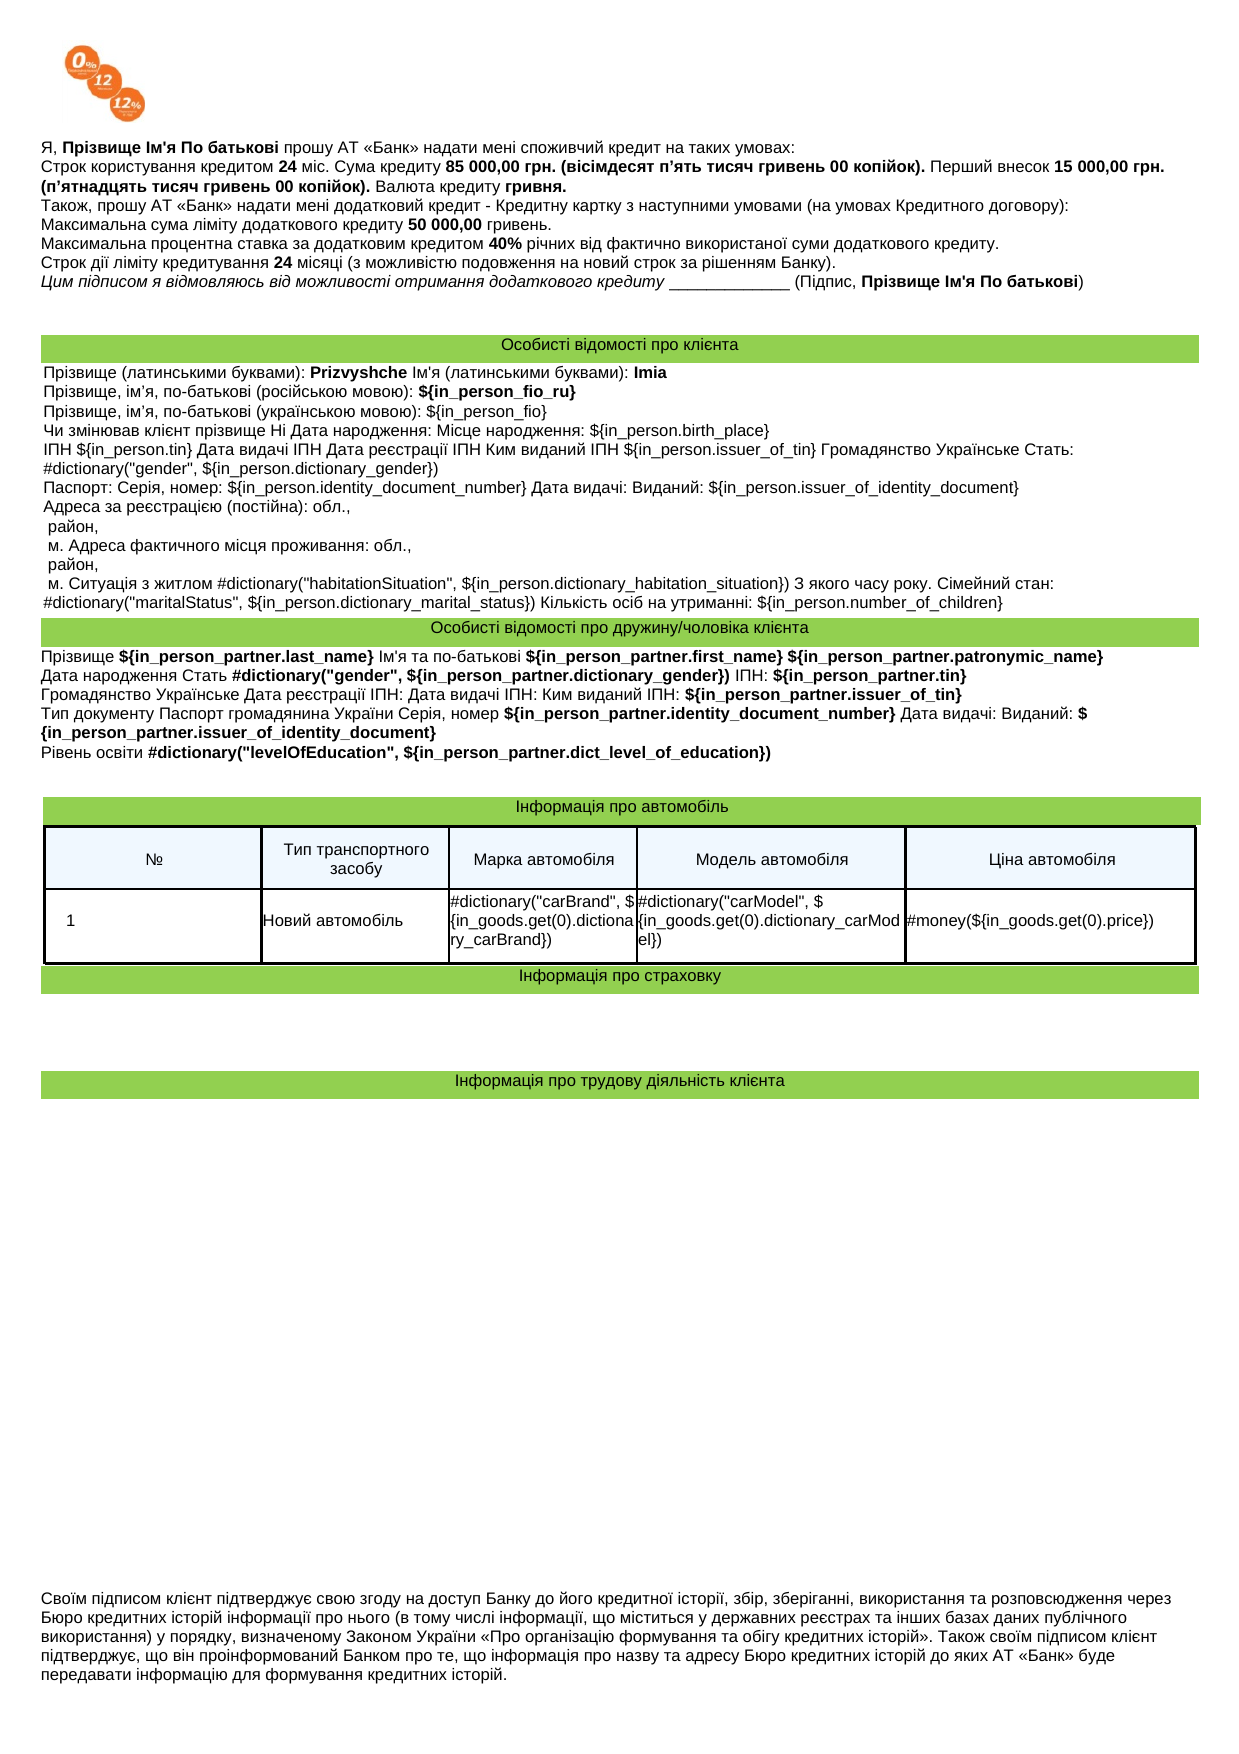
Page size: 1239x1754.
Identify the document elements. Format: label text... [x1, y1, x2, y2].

table_cell [1221, 335, 1239, 363]
table_cell [145, 41, 1196, 94]
table_cell [1221, 138, 1239, 334]
table_cell Я, Прізвище Ім'я По батькові прошу АТ «Банк» надати мені споживчий кредит на таких умовах: Строк користування кредитом 24 міс. Сума кредиту 85 000,00 грн. (вісімдесят п’ять тисяч гривень 00 копійок). Перший внесок 15 000,00 грн. (п’ятнадцять тисяч гривень 00 копійок). Валюта кредиту гривня. Також, прошу АТ «Банк» надати мені додатковий кредит - Кредитну картку з наступними умовами (на умовах Кредитного договору): Максимальна сума ліміту додаткового кредиту 50 000,00 гривень. Максимальна процентна ставка за додатковим кредитом 40% річних від фактично використаної суми додаткового кредиту. Строк дії ліміту кредитування 24 місяці (з можливістю подовження на новий строк за рішенням Банку). Цим підписом я відмовляюсь від можливості отримання додаткового кредиту _____________ (Підпис, Прізвище Ім'я По батькові) [41, 138, 1199, 334]
table_header #dictionary("carModel", ${in_goods.get(0).dictionary_carModel}) [638, 890, 904, 951]
table_cell Інформація про страховку [41, 966, 1199, 994]
table_cell Прізвище (латинськими буквами): Prizvyshche Ім'я (латинськими буквами): Imia Прізвище, ім’я, по-батькові (російською мовою): ${in_person_fio_ru} Прізвище, ім’я, по-батькові (українською мовою): ${in_person_fio} Чи змінював клієнт прізвище Ні Дата народження: Місце народження: ${in_person.birth_place} ІПН ${in_person.tin} Дата видачі ІПН Дата реєстрації ІПН Ким виданий ІПН ${in_person.issuer_of_tin} Громадянство Українське Стать: #dictionary("gender", ${in_person.dictionary_gender}) Паспорт: Серія, номер: ${in_person.identity_document_number} Дата видачі: Виданий: ${in_person.issuer_of_identity_document} Адреса за реєстрацією (постійна): обл., район, м. Адреса фактичного місця проживання: обл., район, м. Ситуація з житлом #dictionary("habitationSituation", ${in_person.dictionary_habitation_situation}) З якого часу року. Сімейний стан: #dictionary("maritalStatus", ${in_person.dictionary_marital_status}) Кількість осіб на утриманні: ${in_person.number_of_children} [43, 363, 1221, 618]
table_cell [43, 995, 62, 1071]
table_cell [1221, 618, 1239, 647]
table_cell [1201, 1100, 1221, 1588]
table_cell [43, 41, 62, 94]
table_cell [0, 1589, 41, 1701]
table_cell [0, 335, 41, 363]
table_cell [0, 363, 41, 618]
table_cell [1201, 335, 1221, 363]
table_cell [1201, 995, 1221, 1071]
table_cell [1221, 966, 1239, 994]
table_cell [0, 1071, 41, 1099]
table_cell [0, 138, 41, 334]
table_header [1221, 0, 1239, 41]
table_header Марка автомобіля [450, 828, 636, 888]
table_header #dictionary("carBrand", ${in_goods.get(0).dictionary_carBrand}) [450, 890, 636, 951]
table_cell [0, 41, 41, 94]
table_cell [63, 995, 145, 1071]
table_cell [145, 995, 1196, 1071]
table_cell Прізвище ${in_person_partner.last_name} Ім'я та по-батькові ${in_person_partner.first_name} ${in_person_partner.patronymic_name} Дата народження Стать #dictionary("gender", ${in_person_partner.dictionary_gender}) ІПН: ${in_person_partner.tin} Громадянство Українське Дата реєстрації ІПН: Дата видачі ІПН: Ким виданий ІПН: ${in_person_partner.issuer_of_tin} Тип документу Паспорт громадянина України Серія, номер ${in_person_partner.identity_document_number} Дата видачі: Виданий: ${in_person_partner.issuer_of_identity_document} Рівень освіти #dictionary("levelOfEducation", ${in_person_partner.dict_level_of_education}) [41, 647, 1199, 797]
table_header [145, 0, 1196, 41]
table_cell [450, 951, 636, 962]
table_cell [145, 95, 1196, 123]
table_cell [907, 951, 1194, 962]
table_cell [63, 1100, 145, 1588]
table_cell [1201, 123, 1221, 135]
table_cell [43, 123, 62, 135]
table_cell [1221, 1100, 1239, 1588]
table_cell [1221, 1589, 1239, 1701]
table_header Модель автомобіля [638, 828, 904, 888]
table_cell Інформація про трудову діяльність клієнта [41, 1071, 1199, 1099]
table_cell Особисті відомості про дружину/чоловіка клієнта [41, 618, 1199, 647]
table_cell [1201, 95, 1221, 123]
table_cell [1221, 41, 1239, 94]
table_cell [1201, 1589, 1221, 1701]
table_cell Інформація про автомобіль [43, 797, 1201, 825]
table_cell [63, 123, 145, 135]
table_cell [0, 966, 41, 994]
table_cell [1201, 647, 1221, 797]
table_cell [1221, 647, 1239, 797]
table_cell [1221, 1071, 1239, 1099]
table_header [46, 890, 66, 951]
table_cell [1221, 825, 1239, 964]
table_header Ціна автомобіля [907, 828, 1194, 888]
table_cell [0, 825, 41, 964]
table_cell [1221, 995, 1239, 1071]
table_cell [46, 951, 260, 962]
table_cell [0, 647, 41, 797]
table_header [0, 0, 41, 41]
table_cell [43, 95, 62, 123]
table_cell [1221, 95, 1239, 123]
table_cell [0, 1100, 41, 1588]
table_cell [1201, 1071, 1221, 1099]
table_cell [1221, 797, 1239, 825]
table_cell [1201, 797, 1221, 825]
table_cell [263, 951, 448, 962]
table_cell Своїм підписом клієнт підтверджує свою згоду на доступ Банку до його кредитної історії, збір, зберіганні, використання та розповсюдження через Бюро кредитних історій інформації про нього (в тому числі інформації, що міститься у державних реєстрах та інших базах даних публічного використання) у порядку, визначеному Законом України «Про організацію формування та обігу кредитних історій». Також своїм підписом клієнт підтверджує, що він проінформований Банком про те, що інформація про назву та адресу Бюро кредитних історій до яких АТ «Банк» буде передавати інформацію для формування кредитних історій. [41, 1589, 1201, 1701]
table_cell [1221, 363, 1239, 618]
table_cell [1201, 825, 1221, 964]
table_header #money(${in_goods.get(0).price}) [907, 890, 1194, 951]
table_header [43, 0, 62, 41]
table_cell [1221, 123, 1239, 135]
table_cell [1201, 618, 1221, 647]
table_cell [1201, 41, 1221, 94]
table_cell [145, 123, 1196, 135]
table_cell [0, 618, 41, 647]
table_cell [1201, 966, 1221, 994]
table_cell [0, 95, 41, 123]
table_cell [638, 951, 904, 962]
table_header Новий автомобіль [263, 890, 448, 951]
table_header 1 [66, 890, 260, 951]
table_cell [0, 995, 41, 1071]
table_cell [145, 1100, 1196, 1588]
table_cell [0, 797, 41, 825]
table_header Тип транспортного засобу [263, 828, 448, 888]
table_cell Особисті відомості про клієнта [41, 335, 1199, 363]
table_header [1201, 0, 1221, 41]
table_cell [0, 123, 41, 135]
table_header № [46, 828, 260, 888]
table_cell [1201, 138, 1221, 334]
table_header [63, 0, 145, 40]
table_cell [43, 1100, 62, 1588]
